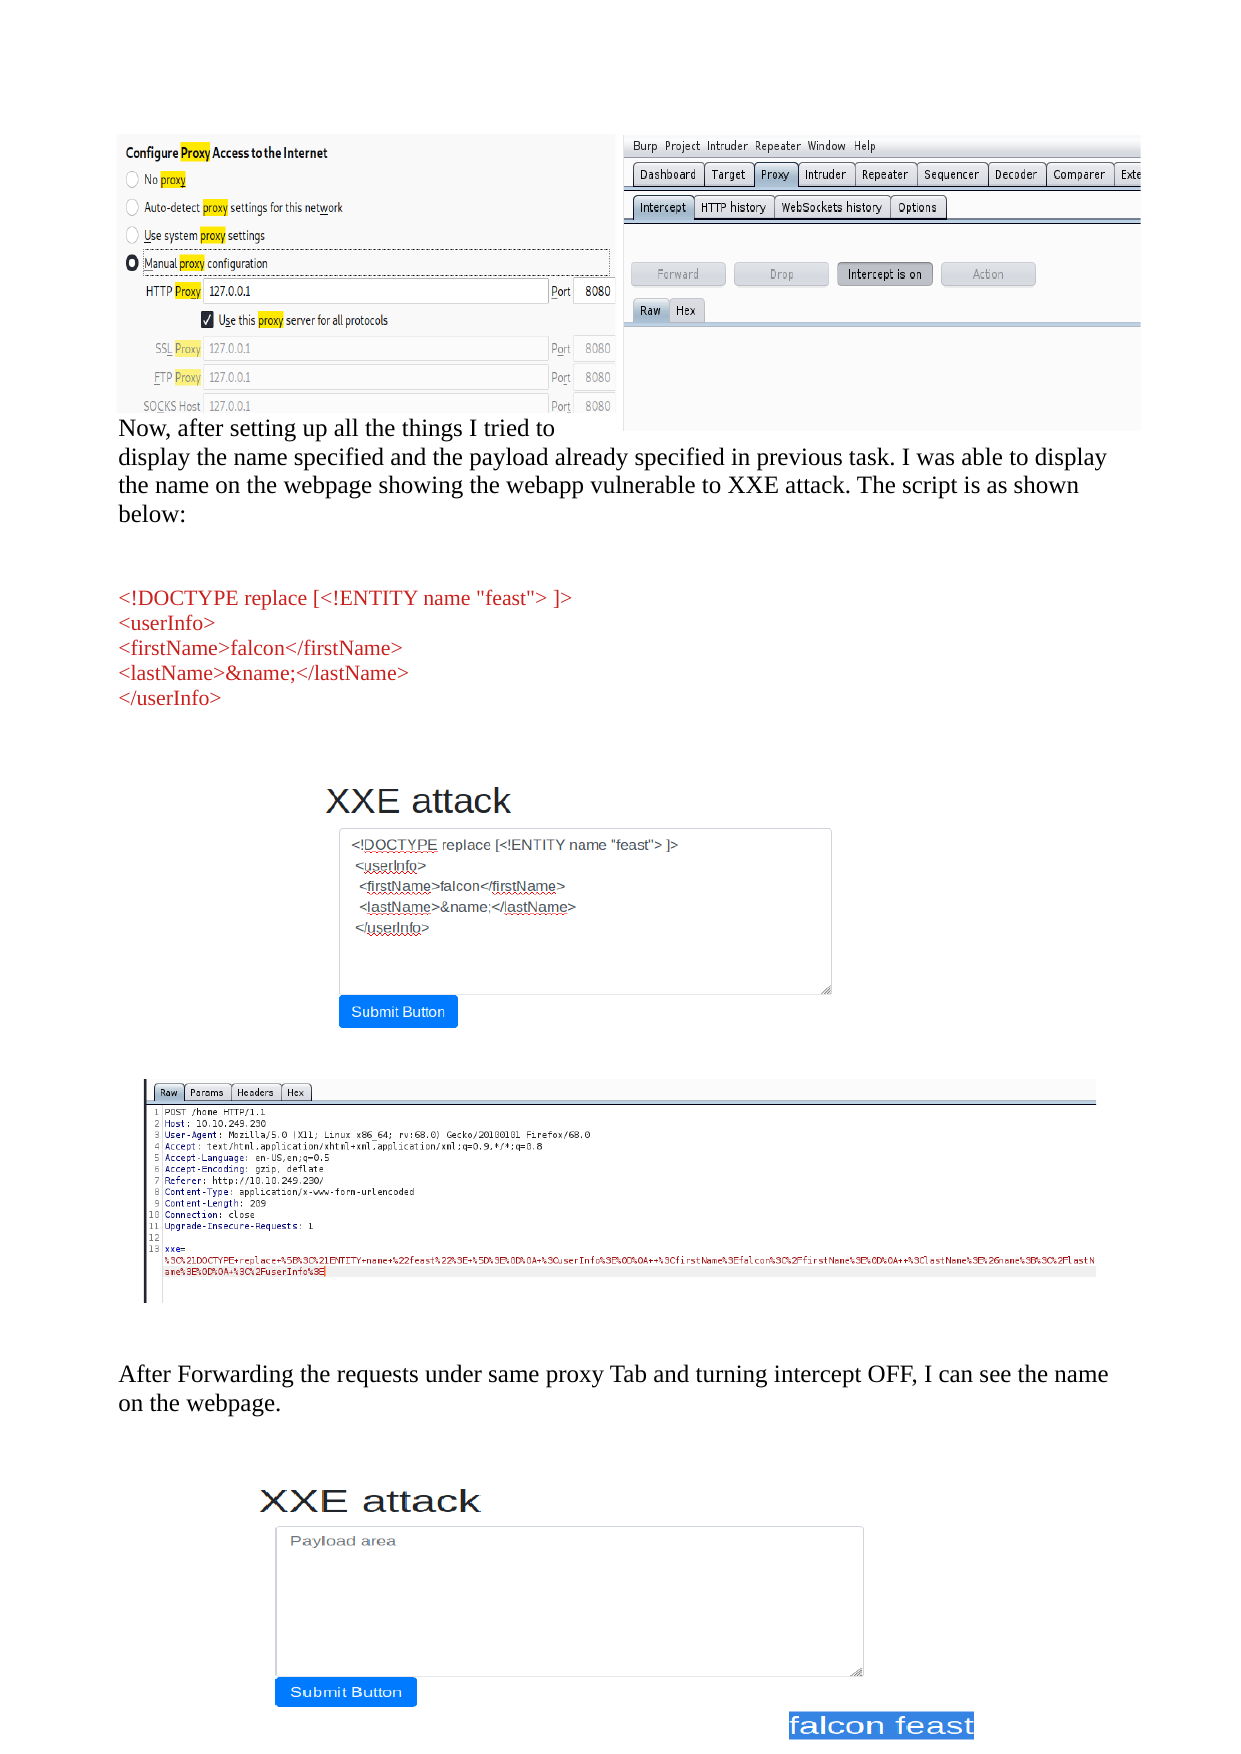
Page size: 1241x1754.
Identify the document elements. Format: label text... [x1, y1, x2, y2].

picture [304, 777, 877, 1050]
picture [623, 135, 1141, 431]
picture [143, 1079, 1097, 1303]
text After Forwarding the requests under same proxy Tab and turning intercept OFF, I can see the name on the webpage. [118, 1359, 1122, 1416]
text <!DOCTYPE replace [<!ENTITY name "feast"> ]> <userInfo> <firstName>falcon</firstName> <lastName>&name;</lastName> </userInfo> [118, 584, 1122, 711]
text Now, after setting up all the things I tried to display the name specified and the payload already specified in previous task. I was able to display the name on the webpage showing the webapp vulnerable to XXE attack. The script is as shown below: [118, 231, 1122, 528]
picture [116, 134, 616, 413]
picture [249, 1475, 991, 1754]
